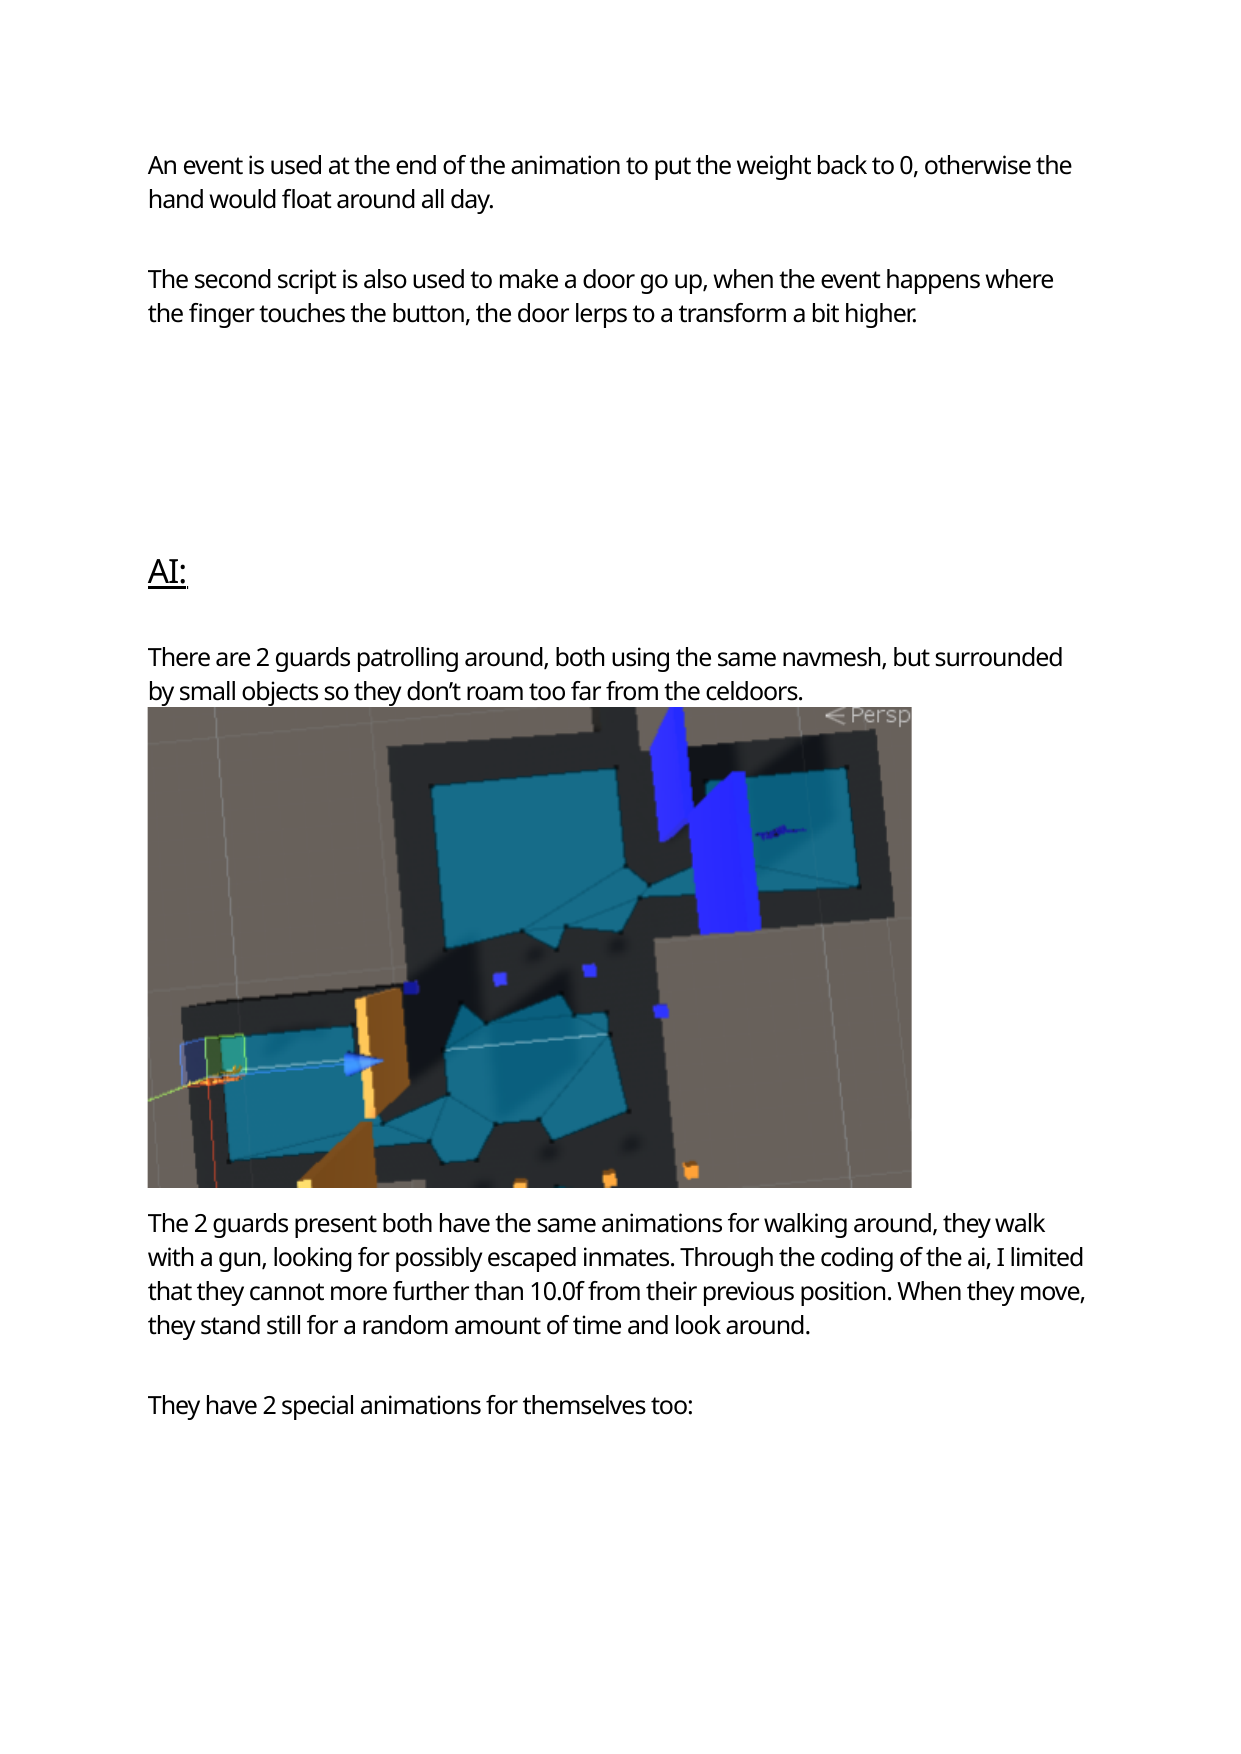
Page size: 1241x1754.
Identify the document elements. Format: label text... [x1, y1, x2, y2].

text An event is used at the end of the animation to put the weight back to 0, otherwise the hand would float around all day. [148, 148, 1093, 216]
text There are 2 guards patrolling around, both using the same navmesh, but surrounded by small objects so they don’t roam too far from the celdoors. [148, 639, 1093, 708]
text The second script is also used to make a door go up, when the event happens where the finger touches the button, the door lerps to a transform a bit higher. [148, 262, 1093, 330]
text They have 2 special animations for themselves too: [148, 1388, 1093, 1422]
text The 2 guards present both have the same animations for walking around, they walk with a gun, looking for possibly escaped inmates. Through the coding of the ai, I limited that they cannot more further than 10.0f from their previous position. When they move, they stand still for a random amount of time and look around. [148, 1205, 1093, 1342]
text AI: [148, 548, 1093, 593]
